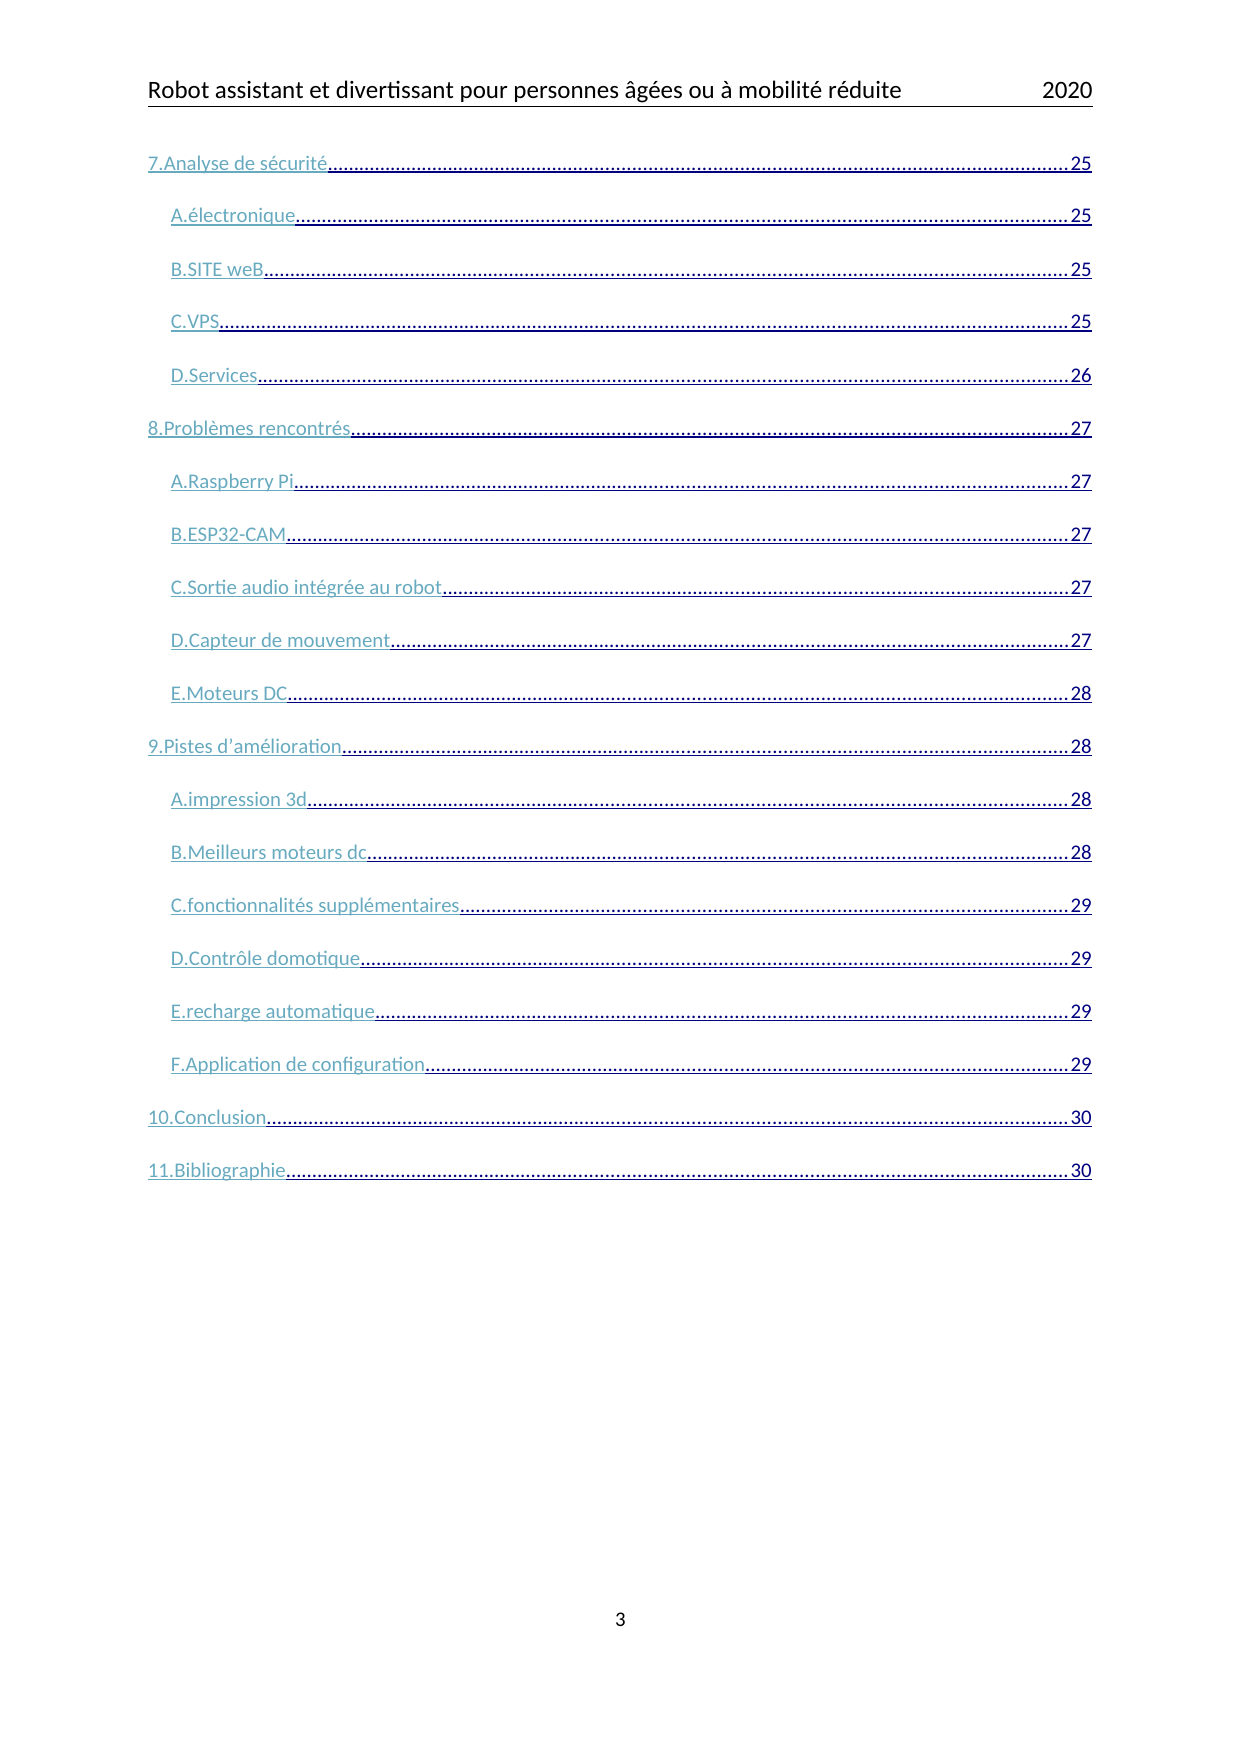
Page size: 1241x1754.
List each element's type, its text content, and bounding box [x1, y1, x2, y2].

text A. impression 3d 28 [171, 784, 1093, 812]
text F. Application de configuration 29 [171, 1049, 1093, 1077]
text C. Sortie audio intégrée au robot 27 [171, 572, 1093, 600]
text C. VPS 25 [171, 307, 1093, 335]
text E. recharge automatique 29 [171, 996, 1093, 1024]
text 9. Pistes d’amélioration 28 [148, 731, 1093, 759]
text E. Moteurs DC 28 [171, 678, 1093, 706]
text 7. Analyse de sécurité 25 [148, 148, 1093, 176]
text A. Raspberry Pi 27 [171, 466, 1093, 494]
text D. Capteur de mouvement 27 [171, 625, 1093, 653]
text B. SITE weB 25 [171, 254, 1093, 282]
text 11. Bibliographie 30 [148, 1155, 1093, 1183]
text A. électronique 25 [171, 201, 1093, 229]
text 8. Problèmes rencontrés 27 [148, 413, 1093, 441]
text D. Contrôle domotique 29 [171, 943, 1093, 971]
text B. Meilleurs moteurs dc 28 [171, 837, 1093, 865]
text C. fonctionnalités supplémentaires 29 [171, 890, 1093, 918]
text 10. Conclusion 30 [148, 1102, 1093, 1130]
text B. ESP32-CAM 27 [171, 519, 1093, 547]
text D. Services 26 [171, 360, 1093, 388]
